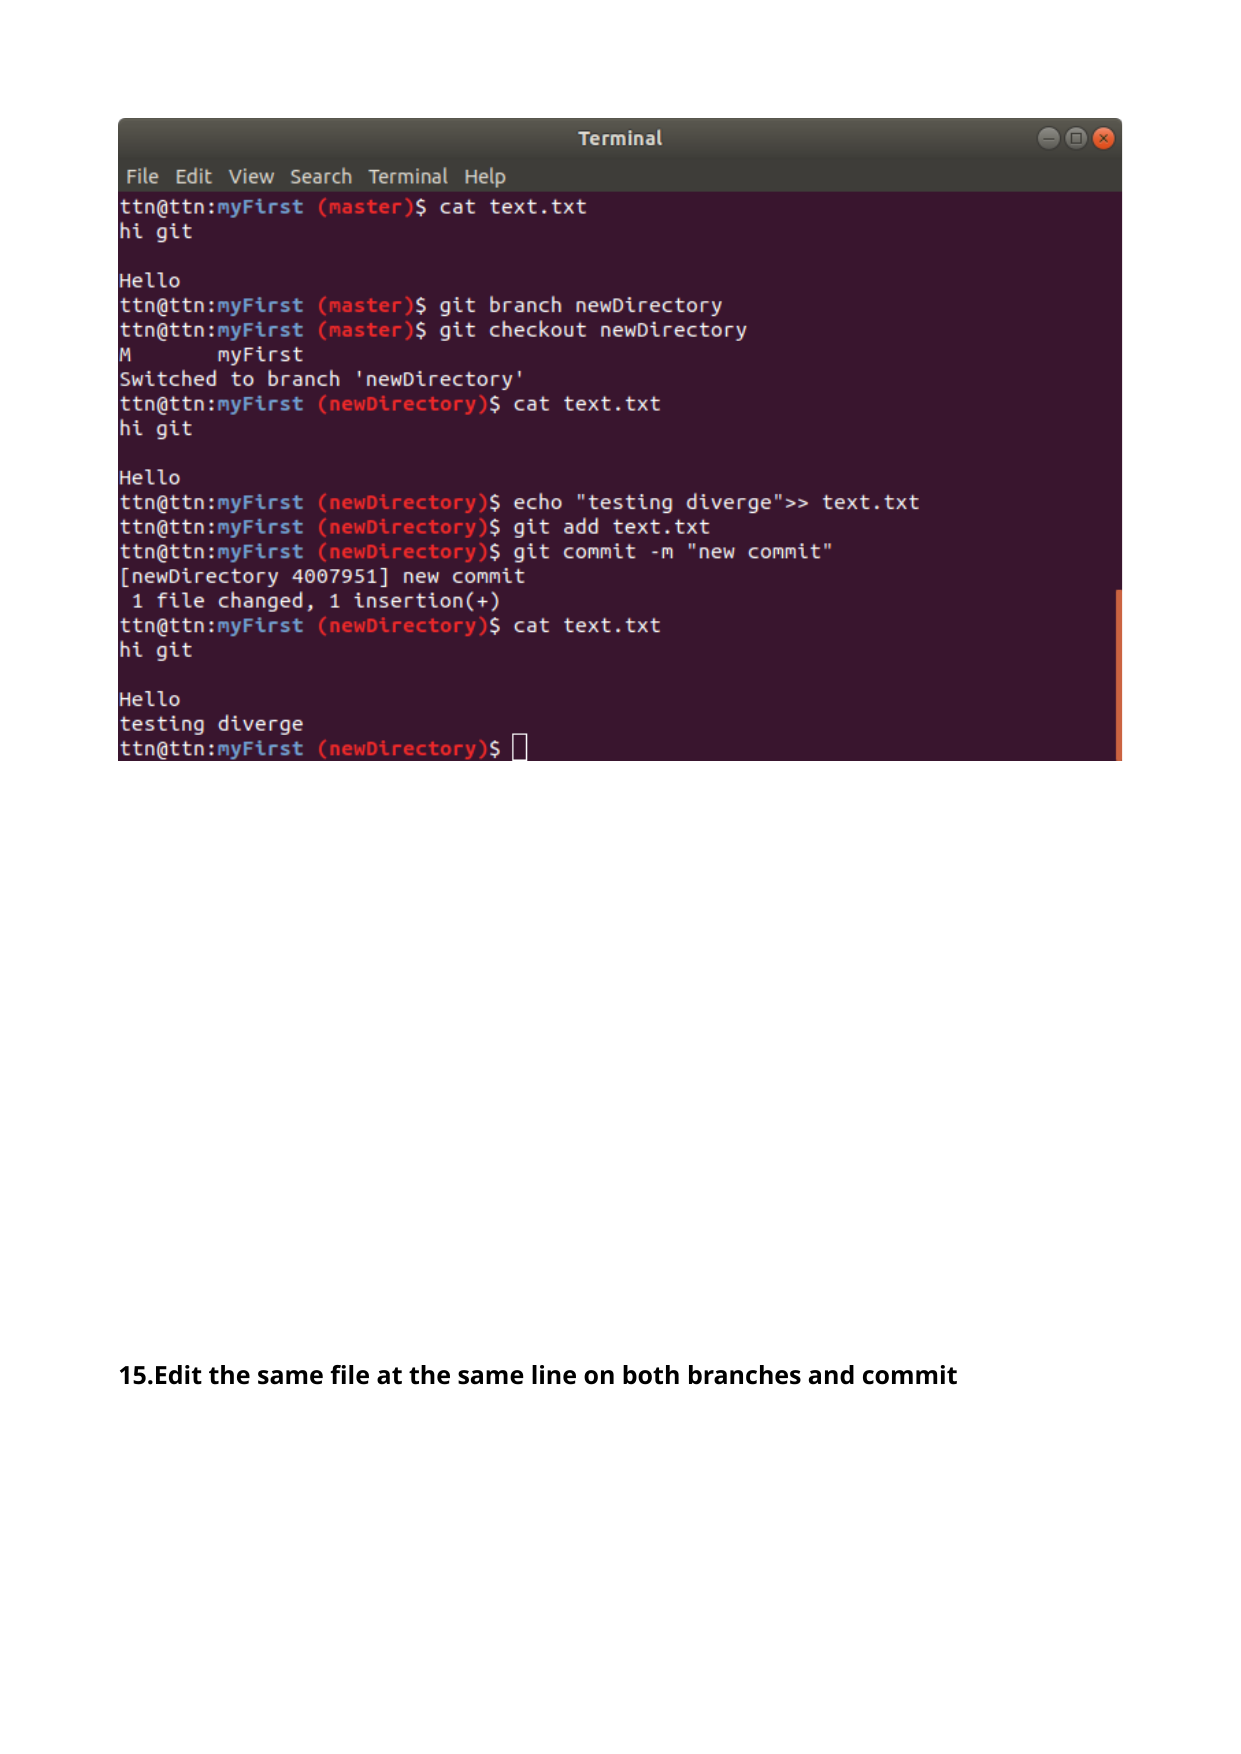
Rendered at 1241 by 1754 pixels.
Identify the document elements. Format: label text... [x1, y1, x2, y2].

text 15.Edit the same file at the same line on both branches and commit [118, 1357, 1122, 1391]
picture [118, 118, 1123, 761]
